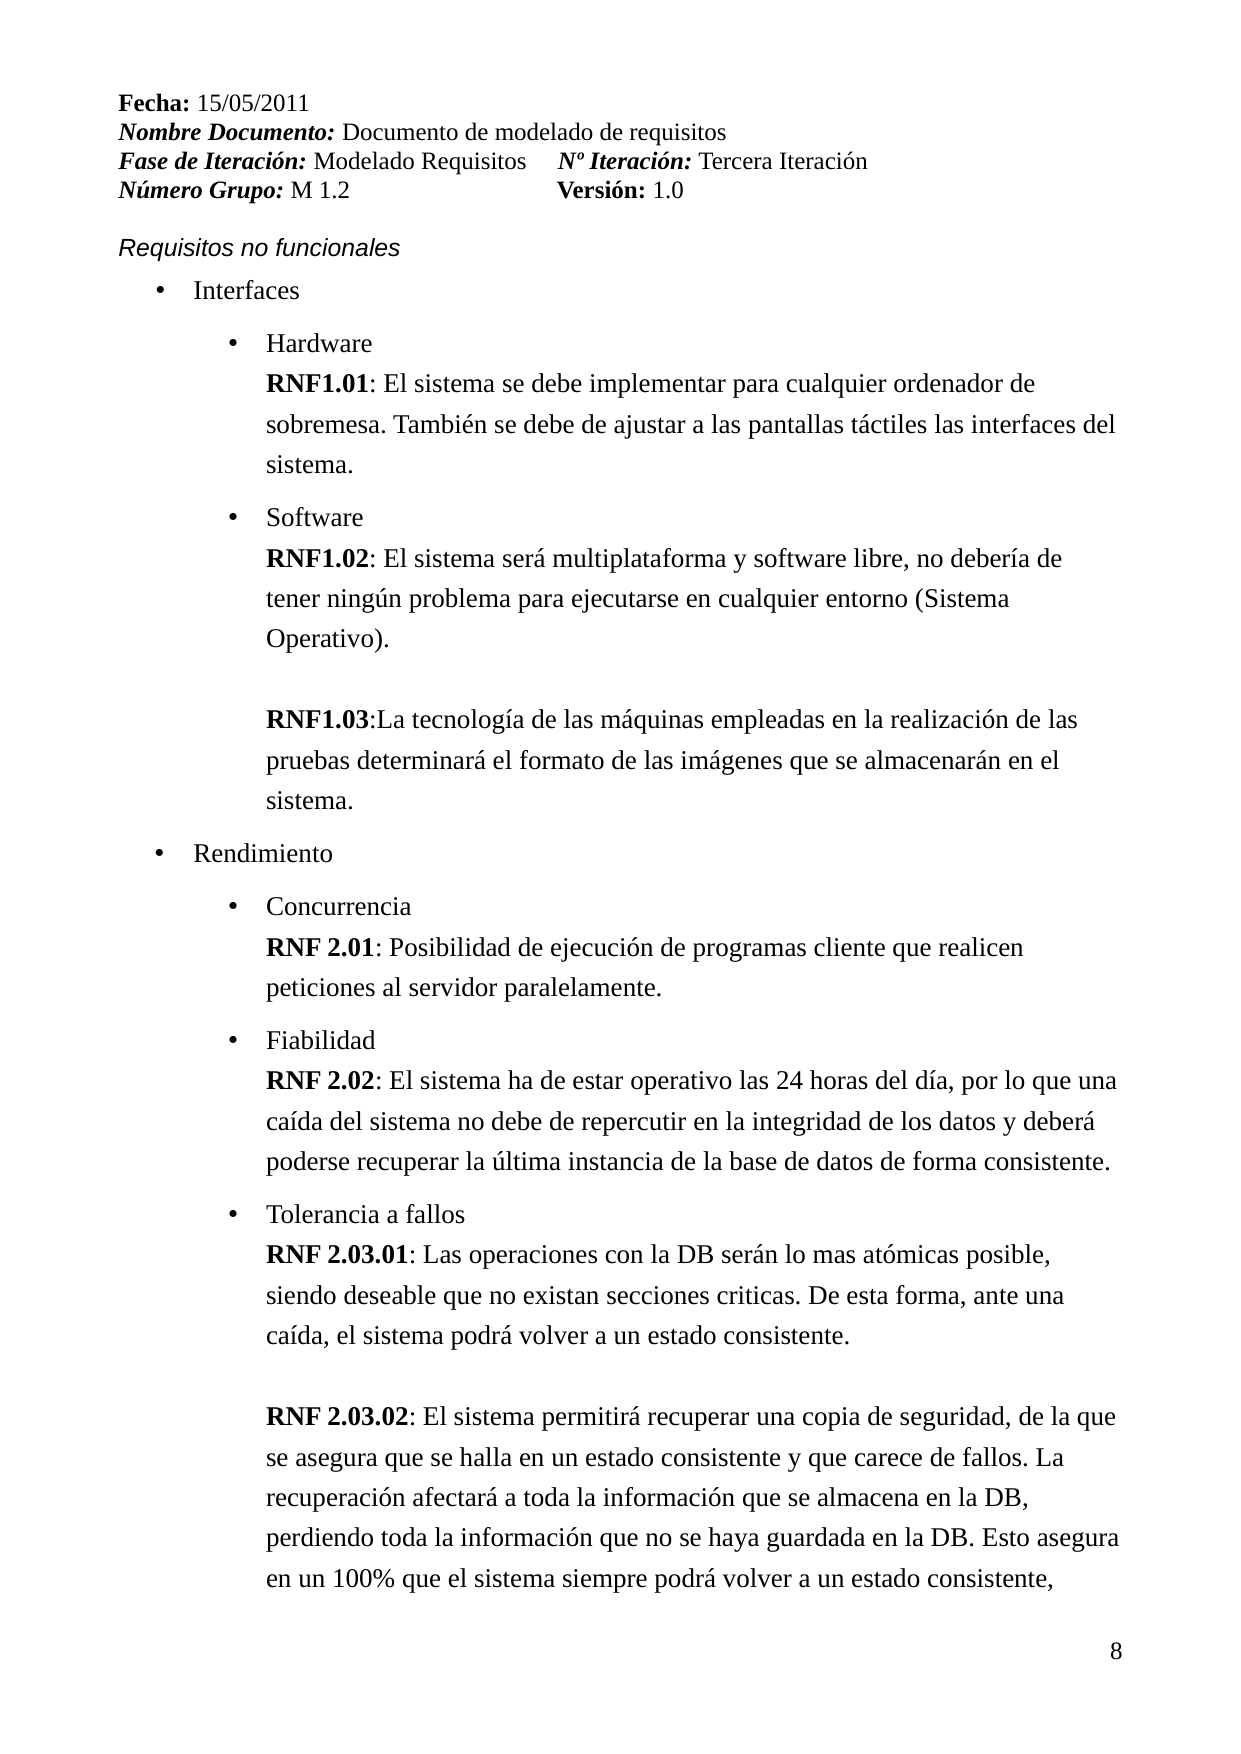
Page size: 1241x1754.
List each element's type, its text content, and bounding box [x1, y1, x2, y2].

list Interfaces [156, 274, 1122, 305]
list Fiabilidad RNF 2.02: El sistema ha de estar operativo las 24 horas del día, por lo que una caída del sistema no debe de repercutir en la integridad de los datos y deberá poderse recuperar la última instancia de la base de datos de forma consistente. [228, 1024, 1122, 1176]
list Tolerancia a fallos RNF 2.03.01: Las operaciones con la DB serán lo mas atómicas posible, siendo deseable que no existan secciones criticas. De esta forma, ante una caída, el sistema podrá volver a un estado consistente. RNF 2.03.02: El sistema permitirá recuperar una copia de seguridad, de la que se asegura que se halla en un estado consistente y que carece de fallos. La recuperación afectará a toda la información que se almacena en la DB, perdiendo toda la información que no se haya guardada en la DB. Esto asegura en un 100% que el sistema siempre podrá volver a un estado consistente, [228, 1198, 1122, 1593]
list Concurrencia RNF 2.01: Posibilidad de ejecución de programas cliente que realicen peticiones al servidor paralelamente. [228, 890, 1122, 1002]
list Hardware RNF1.01: El sistema se debe implementar para cualquier ordenador de sobremesa. También se debe de ajustar a las pantallas táctiles las interfaces del sistema. [228, 327, 1122, 479]
list Software RNF1.02: El sistema será multiplataforma y software libre, no debería de tener ningún problema para ejecutarse en cualquier entorno (Sistema Operativo). RNF1.03:La tecnología de las máquinas empleadas en la realización de las pruebas determinará el formato de las imágenes que se almacenarán en el sistema. [228, 501, 1122, 815]
subtitle Requisitos no funcionales [118, 233, 1122, 262]
list Rendimiento [154, 837, 1122, 868]
